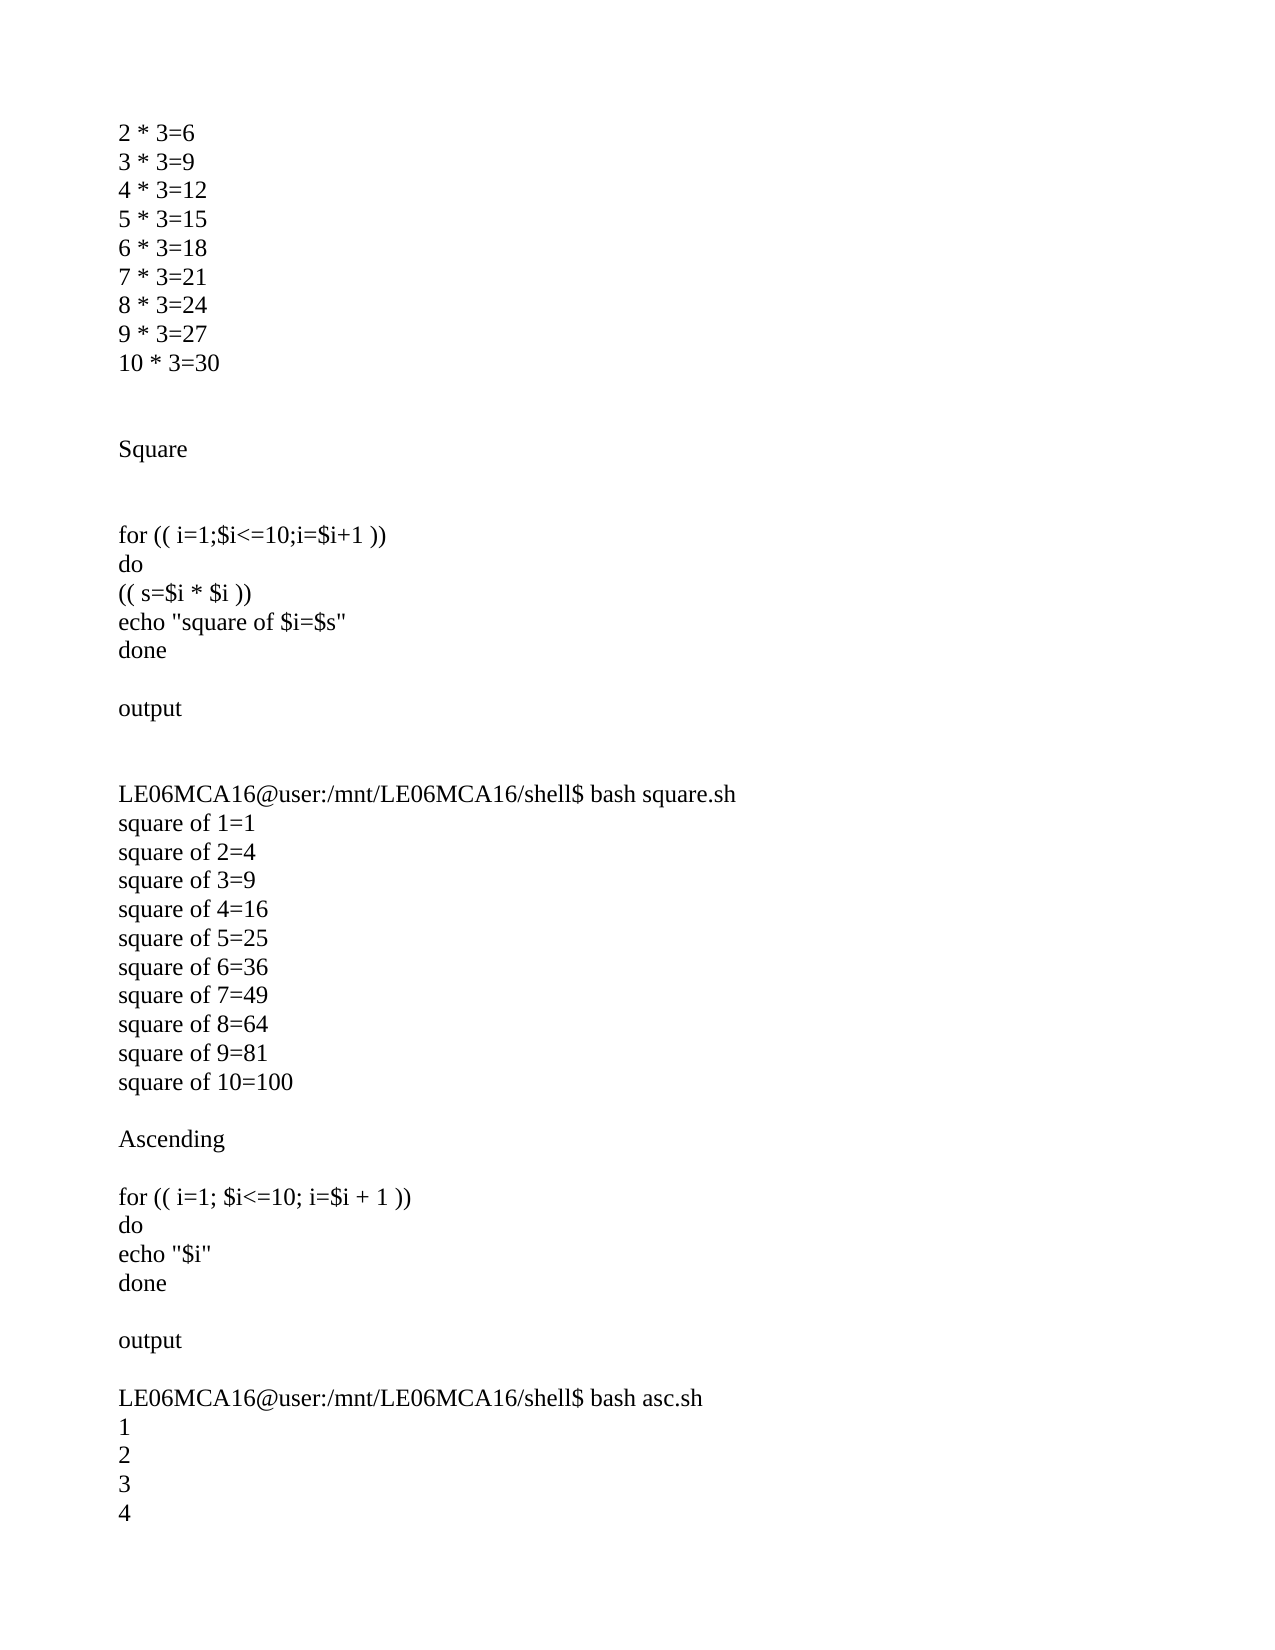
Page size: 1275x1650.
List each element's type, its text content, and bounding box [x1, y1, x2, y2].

text 10 * 3=30 [118, 348, 1157, 377]
text LE06MCA16@user:/mnt/LE06MCA16/shell$ bash square.sh [118, 779, 1157, 808]
text square of 2=4 [118, 837, 1157, 866]
text 7 * 3=21 [118, 262, 1157, 291]
text 2 [118, 1441, 1157, 1469]
text echo "$i" [118, 1239, 1157, 1268]
text done [118, 636, 1157, 664]
text done [118, 1268, 1157, 1297]
text (( s=$i * $i )) [118, 578, 1157, 607]
text Square [118, 434, 1157, 463]
text 2 * 3=6 [118, 118, 1157, 147]
text echo "square of $i=$s" [118, 607, 1157, 636]
text output [118, 1326, 1157, 1354]
text do [118, 549, 1157, 578]
text 1 [118, 1412, 1157, 1441]
text 8 * 3=24 [118, 291, 1157, 319]
text 3 [118, 1469, 1157, 1498]
text square of 4=16 [118, 894, 1157, 923]
text square of 7=49 [118, 981, 1157, 1009]
text square of 6=36 [118, 952, 1157, 981]
text 9 * 3=27 [118, 319, 1157, 348]
text square of 1=1 [118, 808, 1157, 837]
text square of 9=81 [118, 1038, 1157, 1067]
text square of 10=100 [118, 1067, 1157, 1096]
text 4 * 3=12 [118, 176, 1157, 204]
text do [118, 1211, 1157, 1239]
text output [118, 693, 1157, 722]
text 5 * 3=15 [118, 204, 1157, 233]
text square of 3=9 [118, 866, 1157, 894]
text for (( i=1; $i<=10; i=$i + 1 )) [118, 1182, 1157, 1211]
text square of 8=64 [118, 1009, 1157, 1038]
text 4 [118, 1498, 1157, 1527]
text Ascending [118, 1124, 1157, 1153]
text for (( i=1;$i<=10;i=$i+1 )) [118, 521, 1157, 549]
text 3 * 3=9 [118, 147, 1157, 176]
text LE06MCA16@user:/mnt/LE06MCA16/shell$ bash asc.sh [118, 1383, 1157, 1412]
text 6 * 3=18 [118, 233, 1157, 262]
text square of 5=25 [118, 923, 1157, 952]
